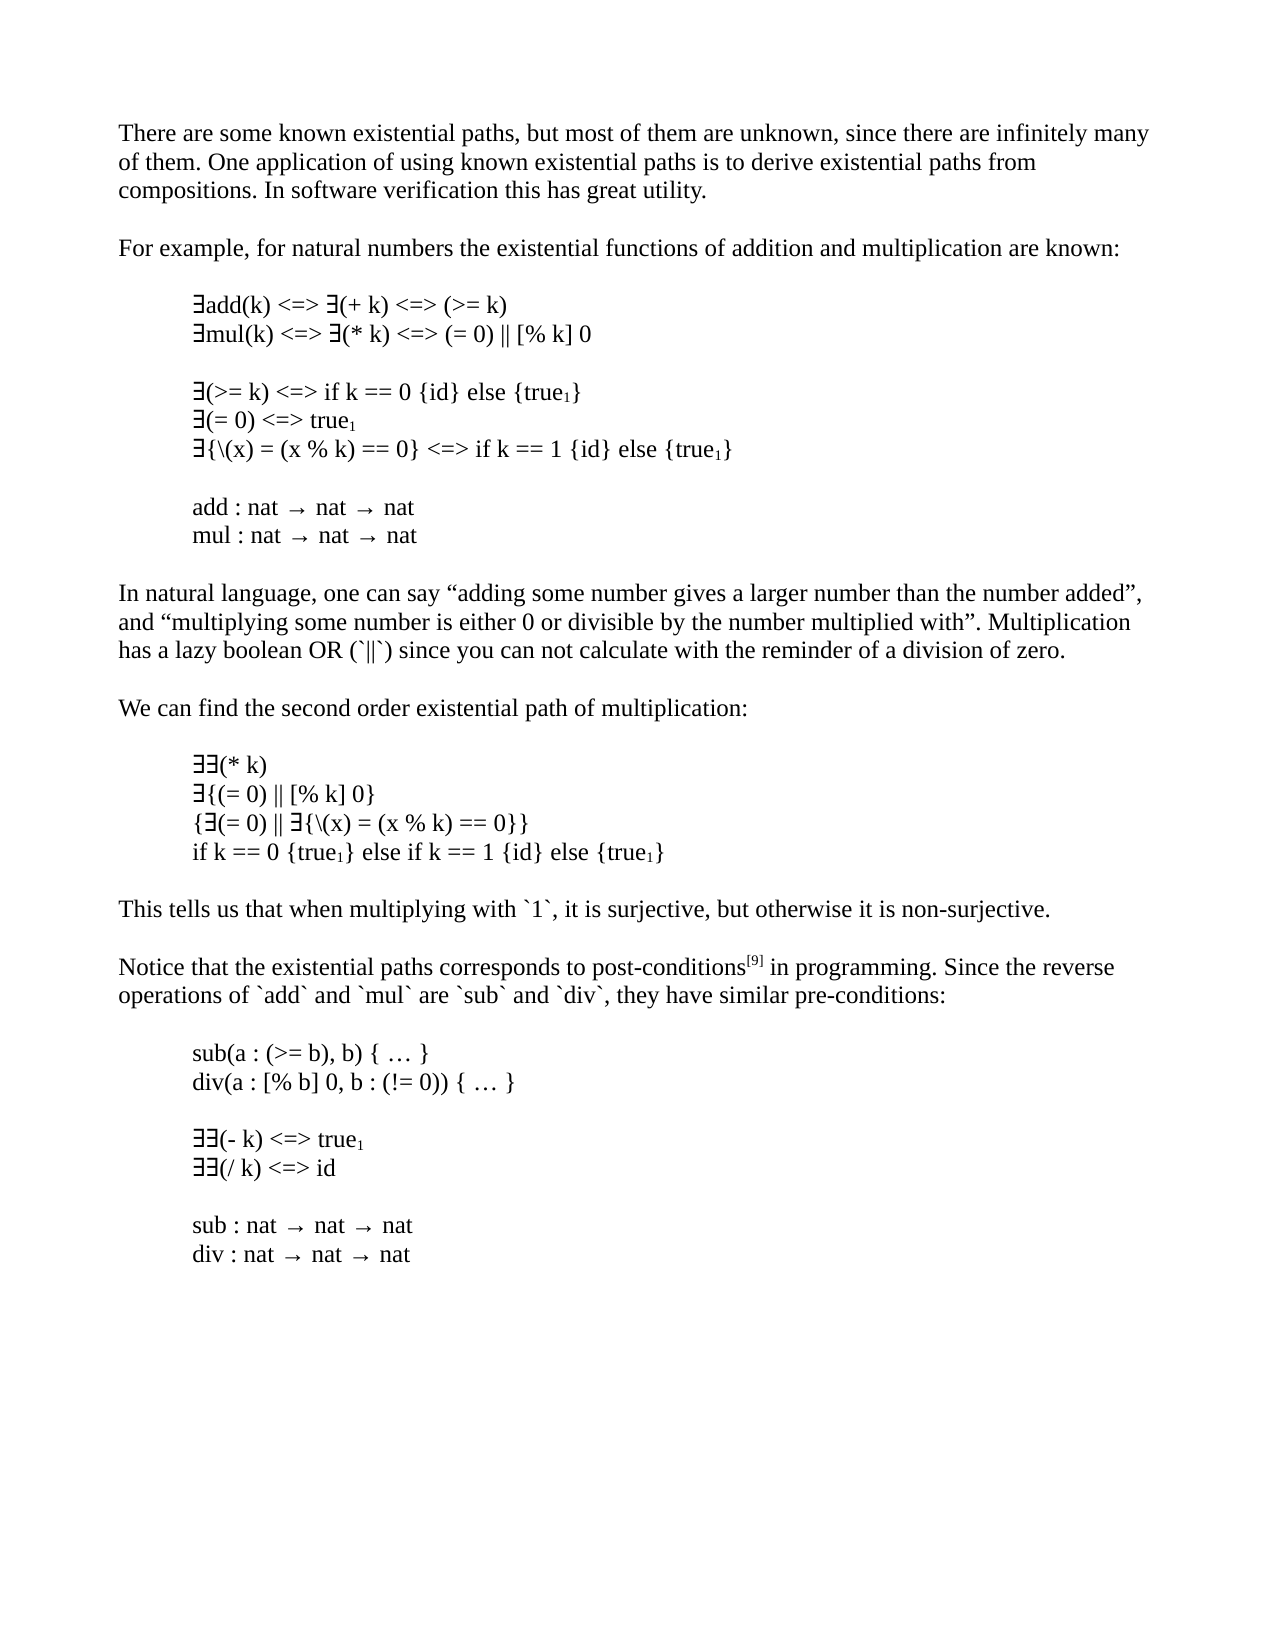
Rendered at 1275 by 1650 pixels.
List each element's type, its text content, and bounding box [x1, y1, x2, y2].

text Notice that the existential paths corresponds to post-conditions[9] in programming. Since the reverse operations of `add` and `mul` are `sub` and `div`, they have similar pre-conditions: [118, 952, 1157, 1009]
text div : nat → nat → nat [118, 1239, 1157, 1268]
text ∃(>= k) <=> if k == 0 {id} else {true1} [118, 377, 1157, 406]
text We can find the second order existential path of multiplication: [118, 693, 1157, 722]
text ∃∃(- k) <=> true1 [118, 1124, 1157, 1153]
text div(a : [% b] 0, b : (!= 0)) { … } [118, 1067, 1157, 1096]
text ∃(= 0) <=> true1 [118, 406, 1157, 434]
text sub : nat → nat → nat [118, 1211, 1157, 1239]
text There are some known existential paths, but most of them are unknown, since there are infinitely many of them. One application of using known existential paths is to derive existential paths from compositions. In software verification this has great utility. [118, 118, 1157, 204]
text {∃(= 0) || ∃{\(x) = (x % k) == 0}} [118, 808, 1157, 837]
text sub(a : (>= b), b) { … } [118, 1038, 1157, 1067]
text ∃{(= 0) || [% k] 0} [118, 779, 1157, 808]
text ∃mul(k) <=> ∃(* k) <=> (= 0) || [% k] 0 [118, 319, 1157, 348]
text mul : nat → nat → nat [118, 521, 1157, 549]
text add : nat → nat → nat [118, 492, 1157, 521]
text This tells us that when multiplying with `1`, it is surjective, but otherwise it is non-surjective. [118, 894, 1157, 923]
text ∃∃(/ k) <=> id [118, 1153, 1157, 1182]
text ∃{\(x) = (x % k) == 0} <=> if k == 1 {id} else {true1} [118, 434, 1157, 463]
text ∃add(k) <=> ∃(+ k) <=> (>= k) [118, 291, 1157, 319]
text ∃∃(* k) [118, 751, 1157, 779]
text For example, for natural numbers the existential functions of addition and multiplication are known: [118, 233, 1157, 262]
text if k == 0 {true1} else if k == 1 {id} else {true1} [118, 837, 1157, 866]
text In natural language, one can say “adding some number gives a larger number than the number added”, and “multiplying some number is either 0 or divisible by the number multiplied with”. Multiplication has a lazy boolean OR (`||`) since you can not calculate with the reminder of a division of zero. [118, 578, 1157, 664]
